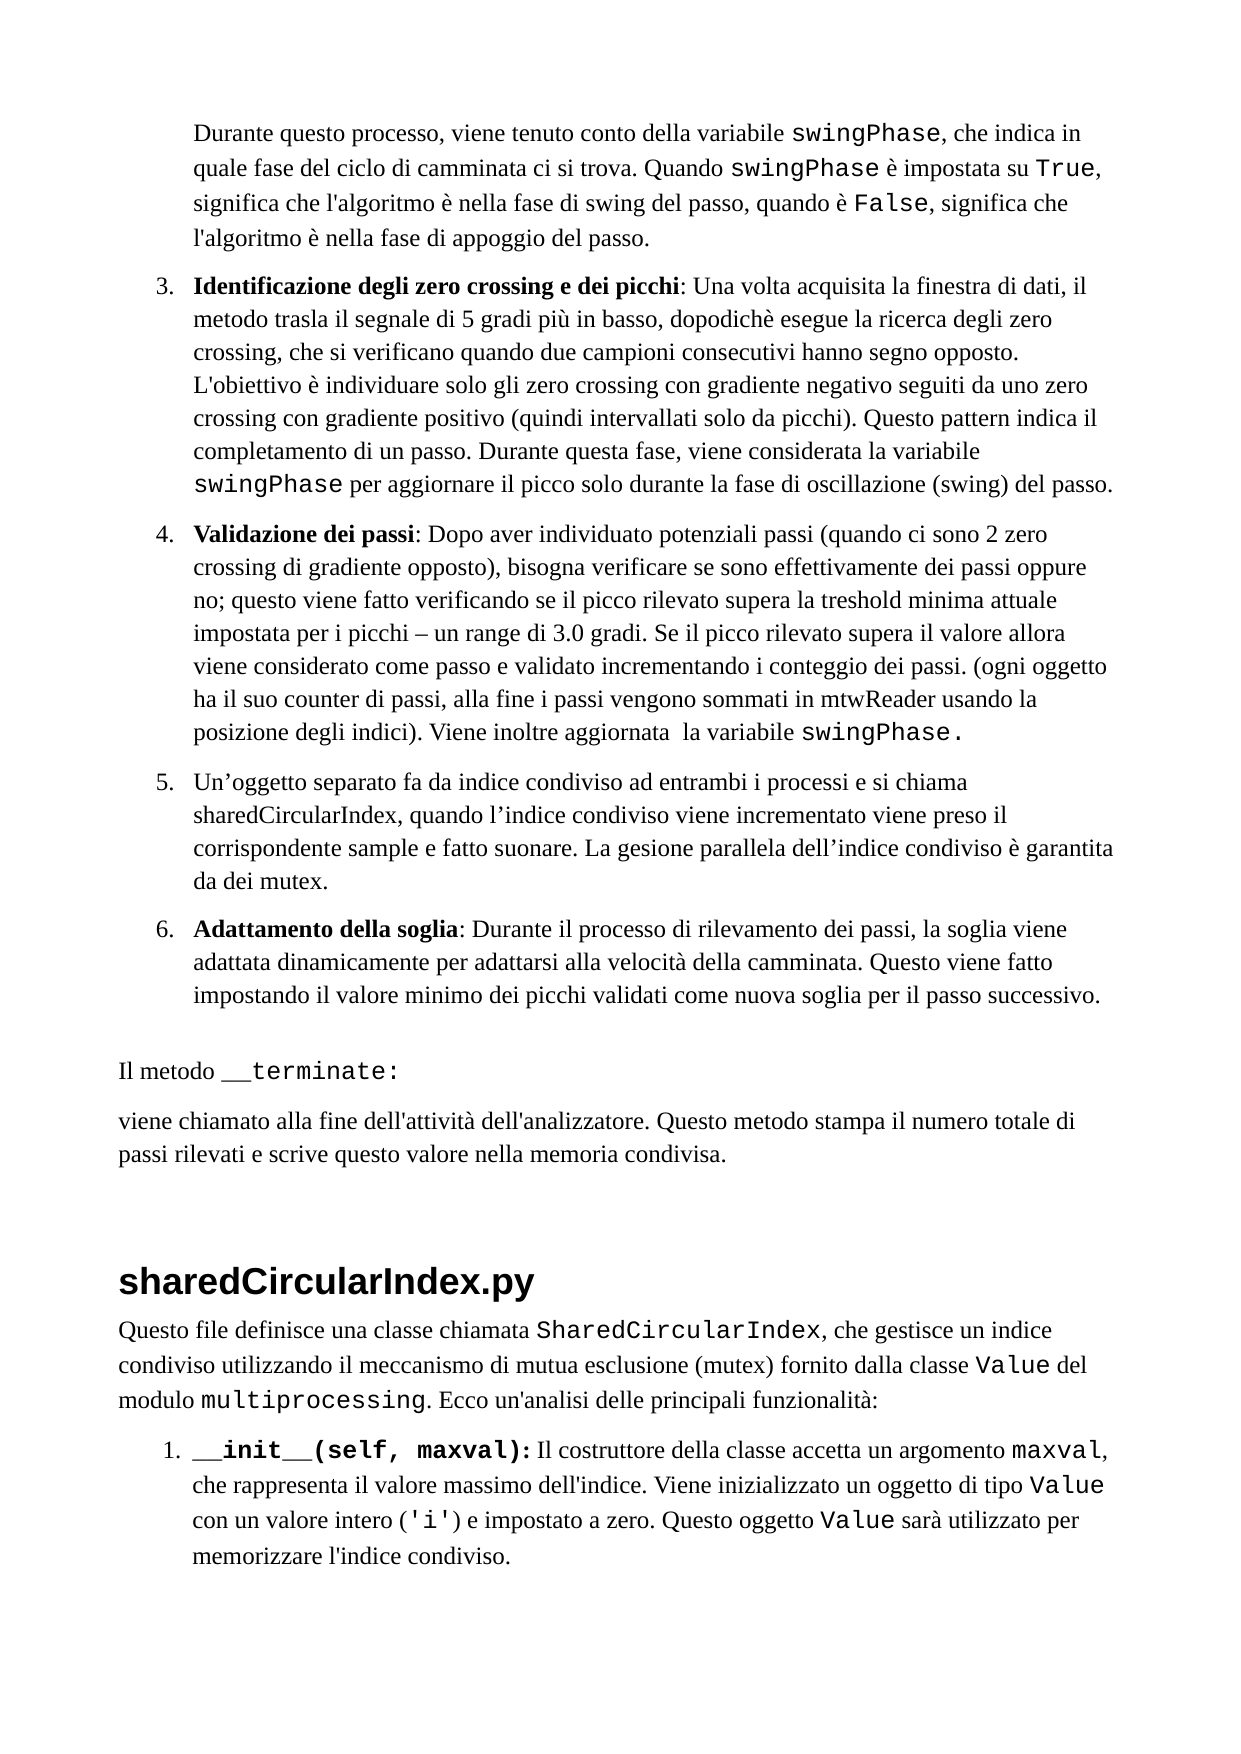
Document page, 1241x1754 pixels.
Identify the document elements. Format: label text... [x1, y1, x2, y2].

list Identificazione degli zero crossing e dei picchi: Una volta acquisita la finestra di dati, il metodo trasla il segnale di 5 gradi più in basso, dopodichè esegue la ricerca degli zero crossing, che si verificano quando due campioni consecutivi hanno segno opposto. L'obiettivo è individuare solo gli zero crossing con gradiente negativo seguiti da uno zero crossing con gradiente positivo (quindi intervallati solo da picchi). Questo pattern indica il completamento di un passo. Durante questa fase, viene considerata la variabile swingPhase per aggiornare il picco solo durante la fase di oscillazione (swing) del passo. [156, 271, 1122, 500]
list Validazione dei passi: Dopo aver individuato potenziali passi (quando ci sono 2 zero crossing di gradiente opposto), bisogna verificare se sono effettivamente dei passi oppure no; questo viene fatto verificando se il picco rilevato supera la treshold minima attuale impostata per i picchi – un range di 3.0 gradi. Se il picco rilevato supera il valore allora viene considerato come passo e validato incrementando i conteggio dei passi. (ogni oggetto ha il suo counter di passi, alla fine i passi vengono sommati in mtwReader usando la posizione degli indici). Viene inoltre aggiornata la variabile swingPhase. [156, 519, 1122, 748]
text viene chiamato alla fine dell'attività dell'analizzatore. Questo metodo stampa il numero totale di passi rilevati e scrive questo valore nella memoria condivisa. [118, 1106, 1122, 1168]
text Il metodo __terminate: [118, 1056, 1122, 1087]
list Un’oggetto separato fa da indice condiviso ad entrambi i processi e si chiama sharedCircularIndex, quando l’indice condiviso viene incrementato viene preso il corrispondente sample e fatto suonare. La gesione parallela dell’indice condiviso è garantita da dei mutex. [156, 767, 1122, 895]
list Adattamento della soglia: Durante il processo di rilevamento dei passi, la soglia viene adattata dinamicamente per adattarsi alla velocità della camminata. Questo viene fatto impostando il valore minimo dei picchi validati come nuova soglia per il passo successivo. [156, 914, 1122, 1009]
subtitle sharedCircularIndex.py [118, 1259, 1122, 1303]
list Durante questo processo, viene tenuto conto della variabile swingPhase, che indica in quale fase del ciclo di camminata ci si trova. Quando swingPhase è impostata su True, significa che l'algoritmo è nella fase di swing del passo, quando è False, significa che l'algoritmo è nella fase di appoggio del passo. [156, 118, 1122, 252]
list __init__(self, maxval): Il costruttore della classe accetta un argomento maxval, che rappresenta il valore massimo dell'indice. Viene inizializzato un oggetto di tipo Value con un valore intero ('i') e impostato a zero. Questo oggetto Value sarà utilizzato per memorizzare l'indice condiviso. [162, 1435, 1122, 1569]
text Questo file definisce una classe chiamata SharedCircularIndex, che gestisce un indice condiviso utilizzando il meccanismo di mutua esclusione (mutex) fornito dalla classe Value del modulo multiprocessing. Ecco un'analisi delle principali funzionalità: [118, 1315, 1122, 1416]
